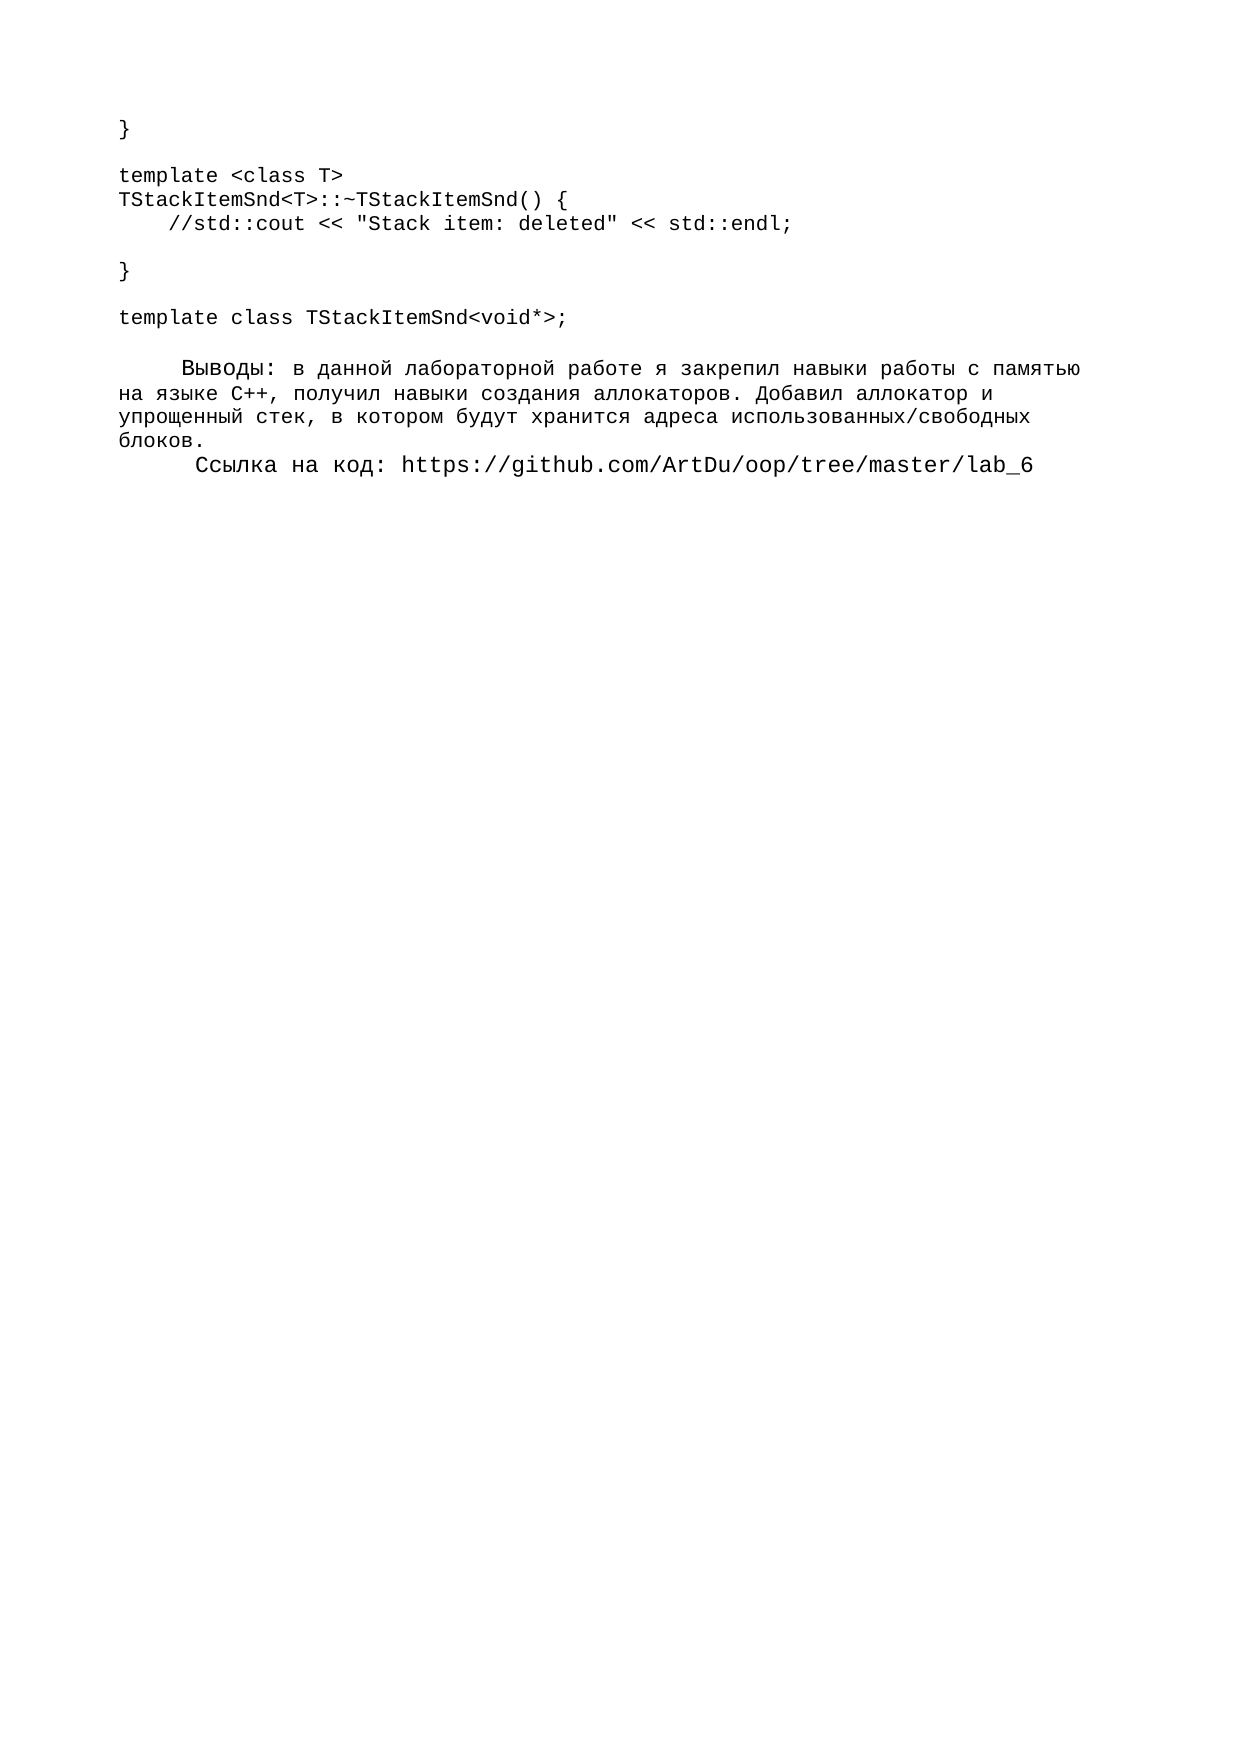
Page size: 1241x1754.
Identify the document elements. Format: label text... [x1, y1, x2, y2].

text TStackItemSnd<T>::~TStackItemSnd() { [118, 189, 1122, 213]
text template <class T> [118, 165, 1122, 189]
text //std::cout << "Stack item: deleted" << std::endl; [118, 213, 1122, 236]
text Ссылка на код: https://github.com/ArtDu/oop/tree/master/lab_6 [118, 454, 1122, 480]
text } [118, 118, 1122, 142]
text } [118, 260, 1122, 284]
text Выводы: в данной лабораторной работе я закрепил навыки работы с памятью на языке С++, получил навыки создания аллокаторов. Добавил аллокатор и упрощенный стек, в котором будут хранится адреса использованных/свободных блоков. [118, 354, 1122, 454]
text template class TStackItemSnd<void*>; [118, 307, 1122, 331]
